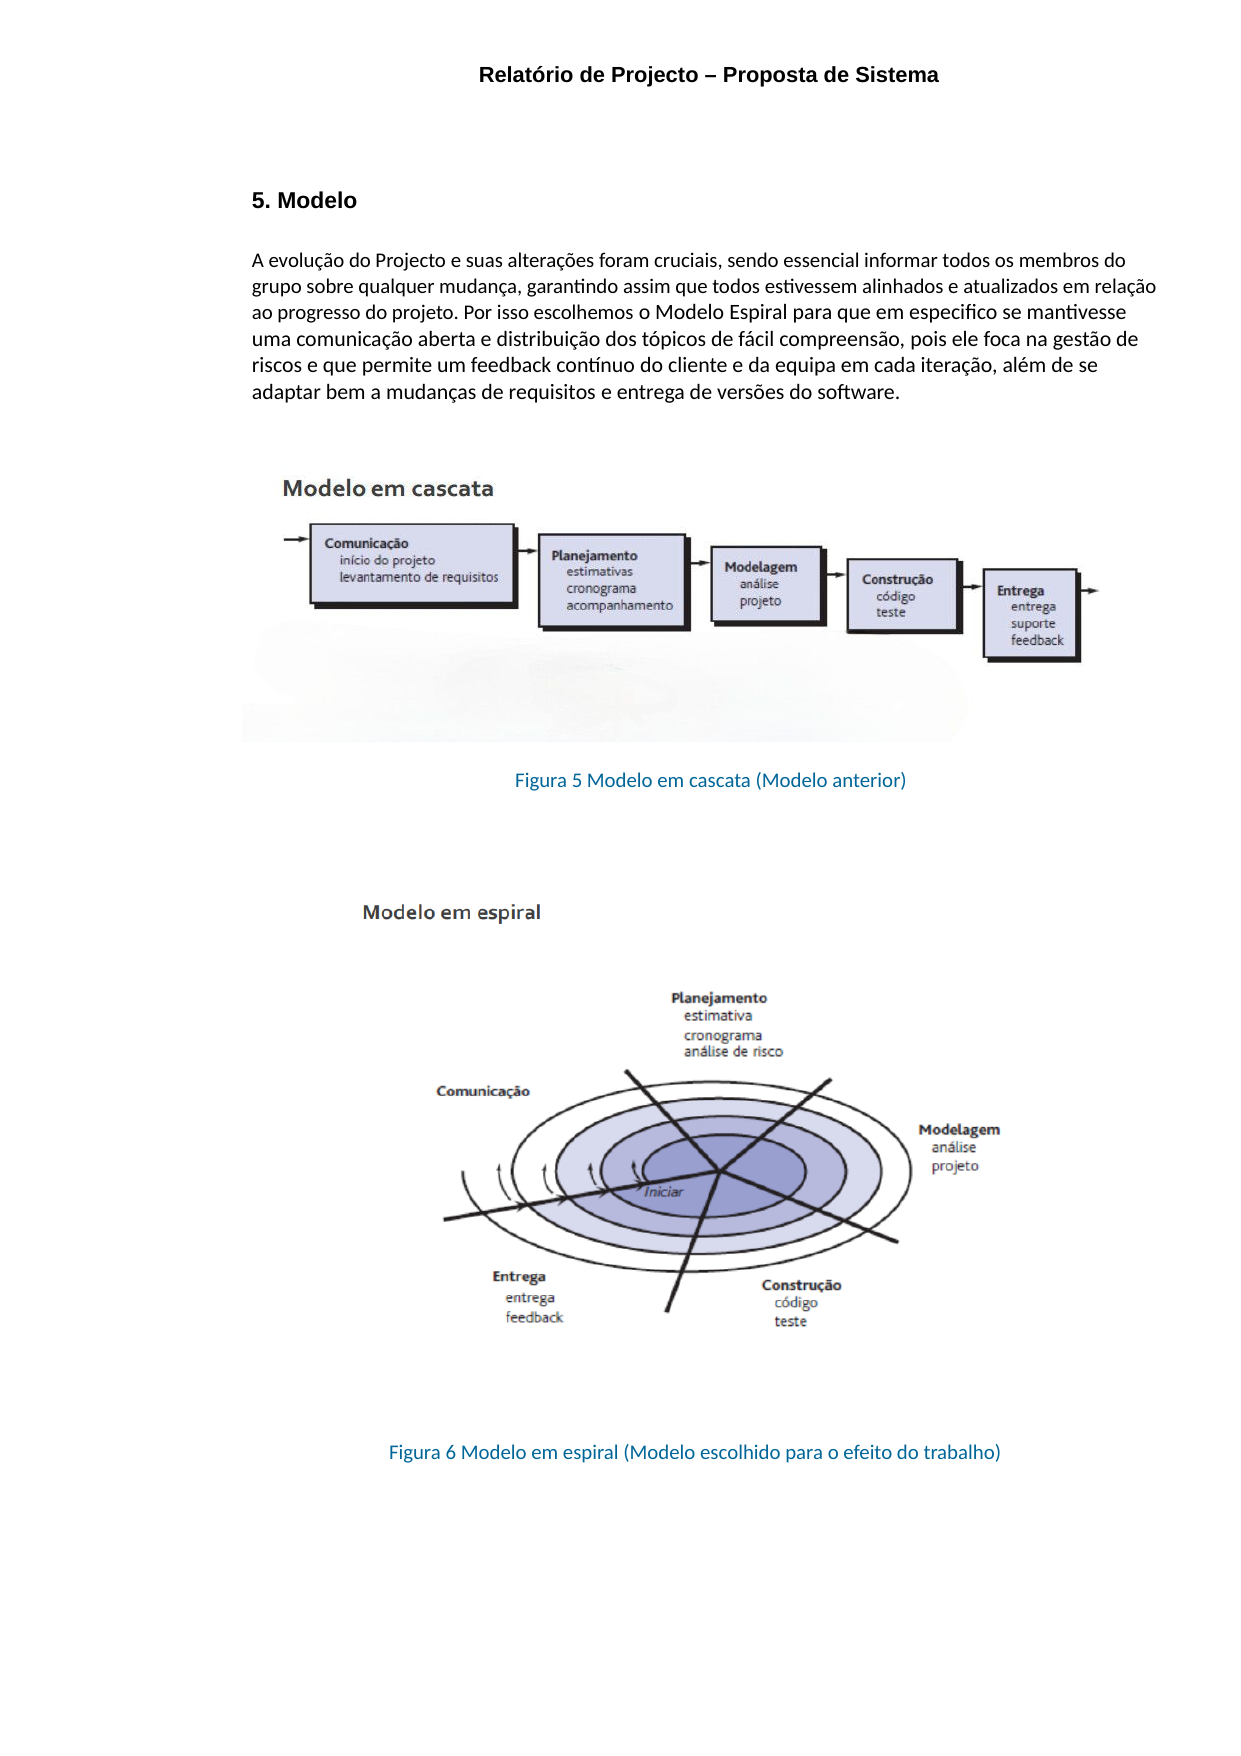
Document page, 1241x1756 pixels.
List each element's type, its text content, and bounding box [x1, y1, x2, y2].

text Figura 5 Modelo em cascata (Modelo anterior) [252, 451, 1166, 792]
picture [242, 452, 1131, 742]
picture [355, 895, 1052, 1380]
text A evolução do Projecto e suas alterações foram cruciais, sendo essencial informar todos os membros do grupo sobre qualquer mudança, garantindo assim que todos estivessem alinhados e atualizados em relação ao progresso do projeto. Por isso escolhemos o Modelo Espiral para que em especifico se mantivesse uma comunicação aberta e distribuição dos tópicos de fácil compreensão, pois ele foca na gestão de riscos e que permite um feedback contínuo do cliente e da equipa em cada iteração, além de se adaptar bem a mudanças de requisitos e entrega de versões do software. [252, 247, 1166, 405]
text Figura 6 Modelo em espiral (Modelo escolhido para o efeito do trabalho) [178, 1439, 1166, 1465]
text 5. Modelo [252, 187, 1166, 213]
